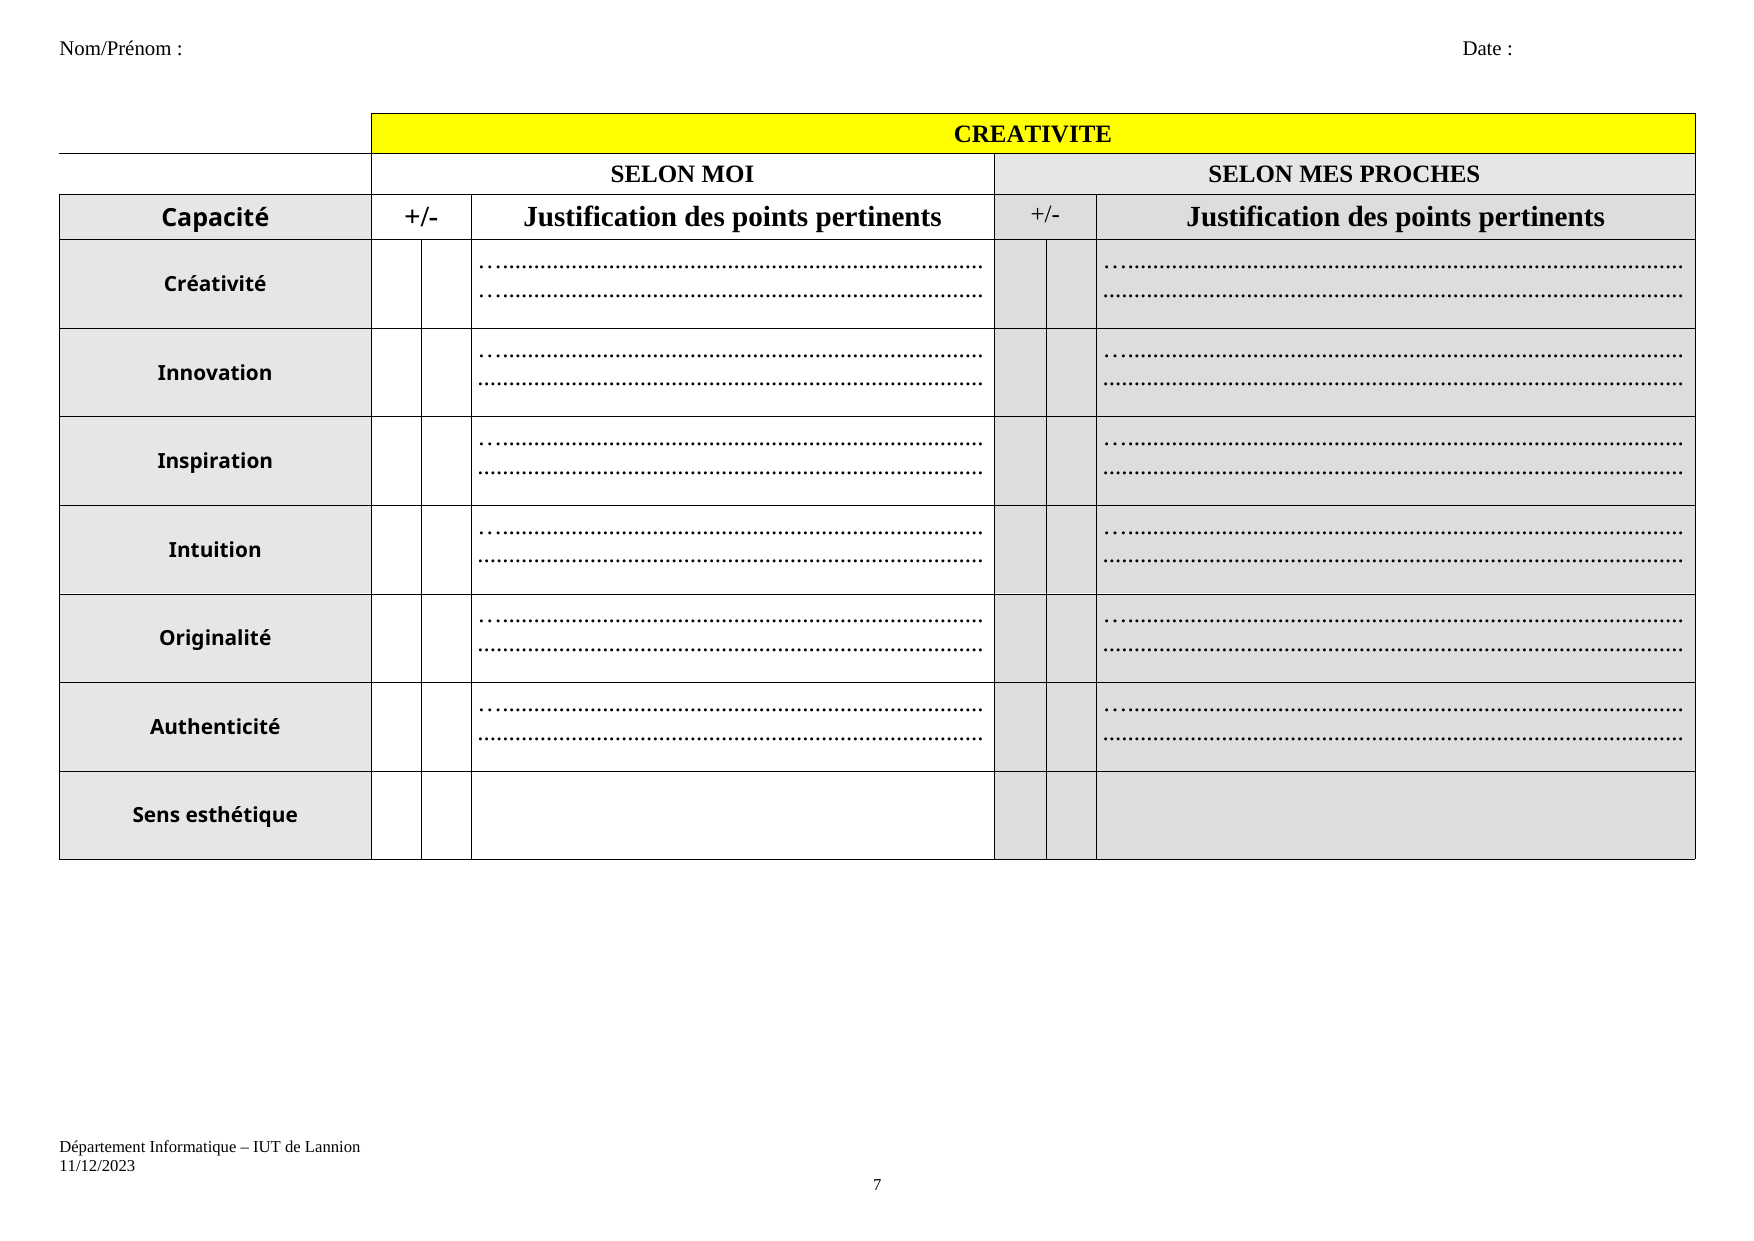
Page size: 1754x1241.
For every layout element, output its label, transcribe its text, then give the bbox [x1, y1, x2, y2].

table_cell …............................................................................................................................................................................................................................................... [472, 506, 994, 593]
table_cell [372, 683, 421, 771]
table_cell [422, 240, 471, 328]
table_cell Intuition [60, 506, 371, 593]
table_cell [995, 417, 1046, 505]
table_cell Originalité [60, 595, 371, 682]
table_cell Justification des points pertinents [472, 195, 994, 239]
table_cell [422, 683, 471, 771]
table_cell …............................................................................................................................................................................................................................................... [1097, 683, 1695, 771]
table_cell [995, 240, 1046, 328]
table_cell Créativité [60, 240, 371, 328]
table_cell [372, 329, 421, 416]
table_cell [1047, 417, 1096, 505]
table_cell [472, 772, 994, 859]
table_cell …............................................................................................................................................................................................................................................... [472, 683, 994, 771]
table_cell [422, 595, 471, 682]
table_cell Capacité [60, 195, 371, 239]
table_cell Inspiration [60, 417, 371, 505]
table_cell Sens esthétique [60, 772, 371, 859]
table_cell [59, 154, 371, 194]
table_cell [422, 772, 471, 859]
table_cell [995, 772, 1046, 859]
table_header [59, 113, 371, 153]
table_cell [1047, 240, 1096, 328]
table_cell [372, 417, 421, 505]
table_cell [372, 240, 421, 328]
table_cell [422, 417, 471, 505]
table_cell [1097, 772, 1695, 859]
table_cell …................................................................................................................................................................................................................................................................................... [1097, 329, 1695, 416]
table_cell …................................................................................................................................................................................................................................................................................... [1097, 240, 1695, 328]
table_cell +/- [372, 195, 471, 239]
table_header CREATIVITE [372, 114, 1695, 153]
table_cell [995, 595, 1046, 682]
table_cell …................................................................................................................................................................................................................................................................................... [1097, 506, 1695, 593]
table_cell [995, 506, 1046, 593]
table_cell …............................................................................................................................................................................................................................................... [472, 329, 994, 416]
table_cell SELON MES PROCHES [995, 154, 1695, 194]
table_cell Authenticité [60, 683, 371, 771]
table_cell [372, 595, 421, 682]
table_cell [372, 506, 421, 593]
table_cell Innovation [60, 329, 371, 416]
table_cell +/- [995, 195, 1096, 239]
table_cell …............................................................................................................................................................................................................................................... [472, 595, 994, 682]
table_cell SELON MOI [372, 154, 994, 194]
table_cell …............................................................................. ….............................................................................................................................................................. [472, 240, 994, 328]
table_cell [995, 329, 1046, 416]
table_cell [1047, 329, 1096, 416]
table_cell [1047, 506, 1096, 593]
table_cell [372, 772, 421, 859]
table_cell [995, 683, 1046, 771]
table_cell …............................................................................................................................................................................................................................................... [472, 417, 994, 505]
table_cell [1047, 772, 1096, 859]
table_cell [422, 329, 471, 416]
table_cell …................................................................................................................................................................................................................................................................................... [1097, 595, 1695, 682]
table_cell [1047, 595, 1096, 682]
table_cell [1047, 683, 1096, 771]
table_cell Justification des points pertinents [1097, 195, 1695, 239]
table_cell [422, 506, 471, 593]
table_cell …................................................................................................................................................................................................................................................................................... [1097, 417, 1695, 505]
